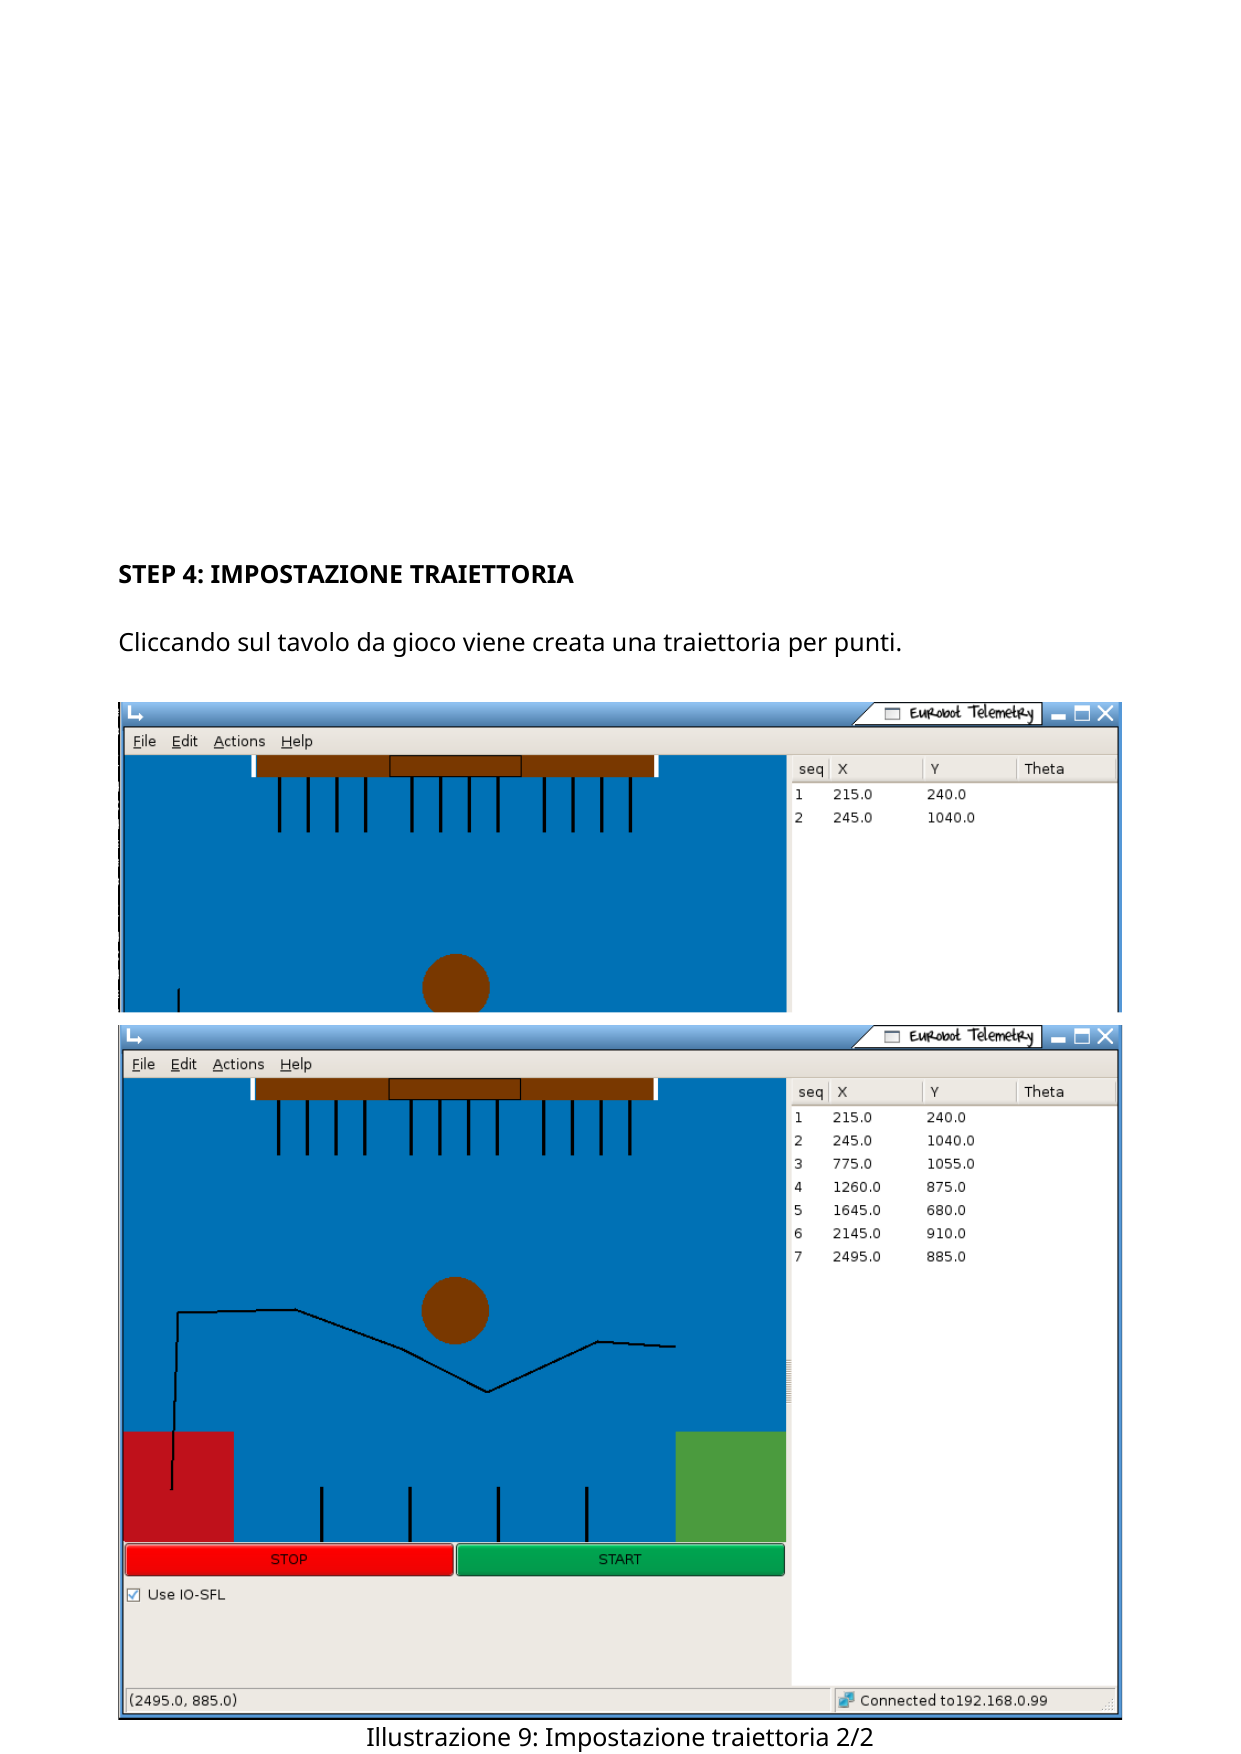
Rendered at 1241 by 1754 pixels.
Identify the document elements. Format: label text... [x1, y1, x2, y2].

picture [118, 1025, 1123, 1720]
text Illustrazione 10: Impostazione traiettoria 2/2 [118, 1720, 1122, 1754]
picture [118, 702, 1122, 1012]
text STEP 4: IMPOSTAZIONE TRAIETTORIA [118, 556, 1122, 590]
text Cliccando sul tavolo da gioco viene creata una traiettoria per punti. [118, 624, 1122, 658]
